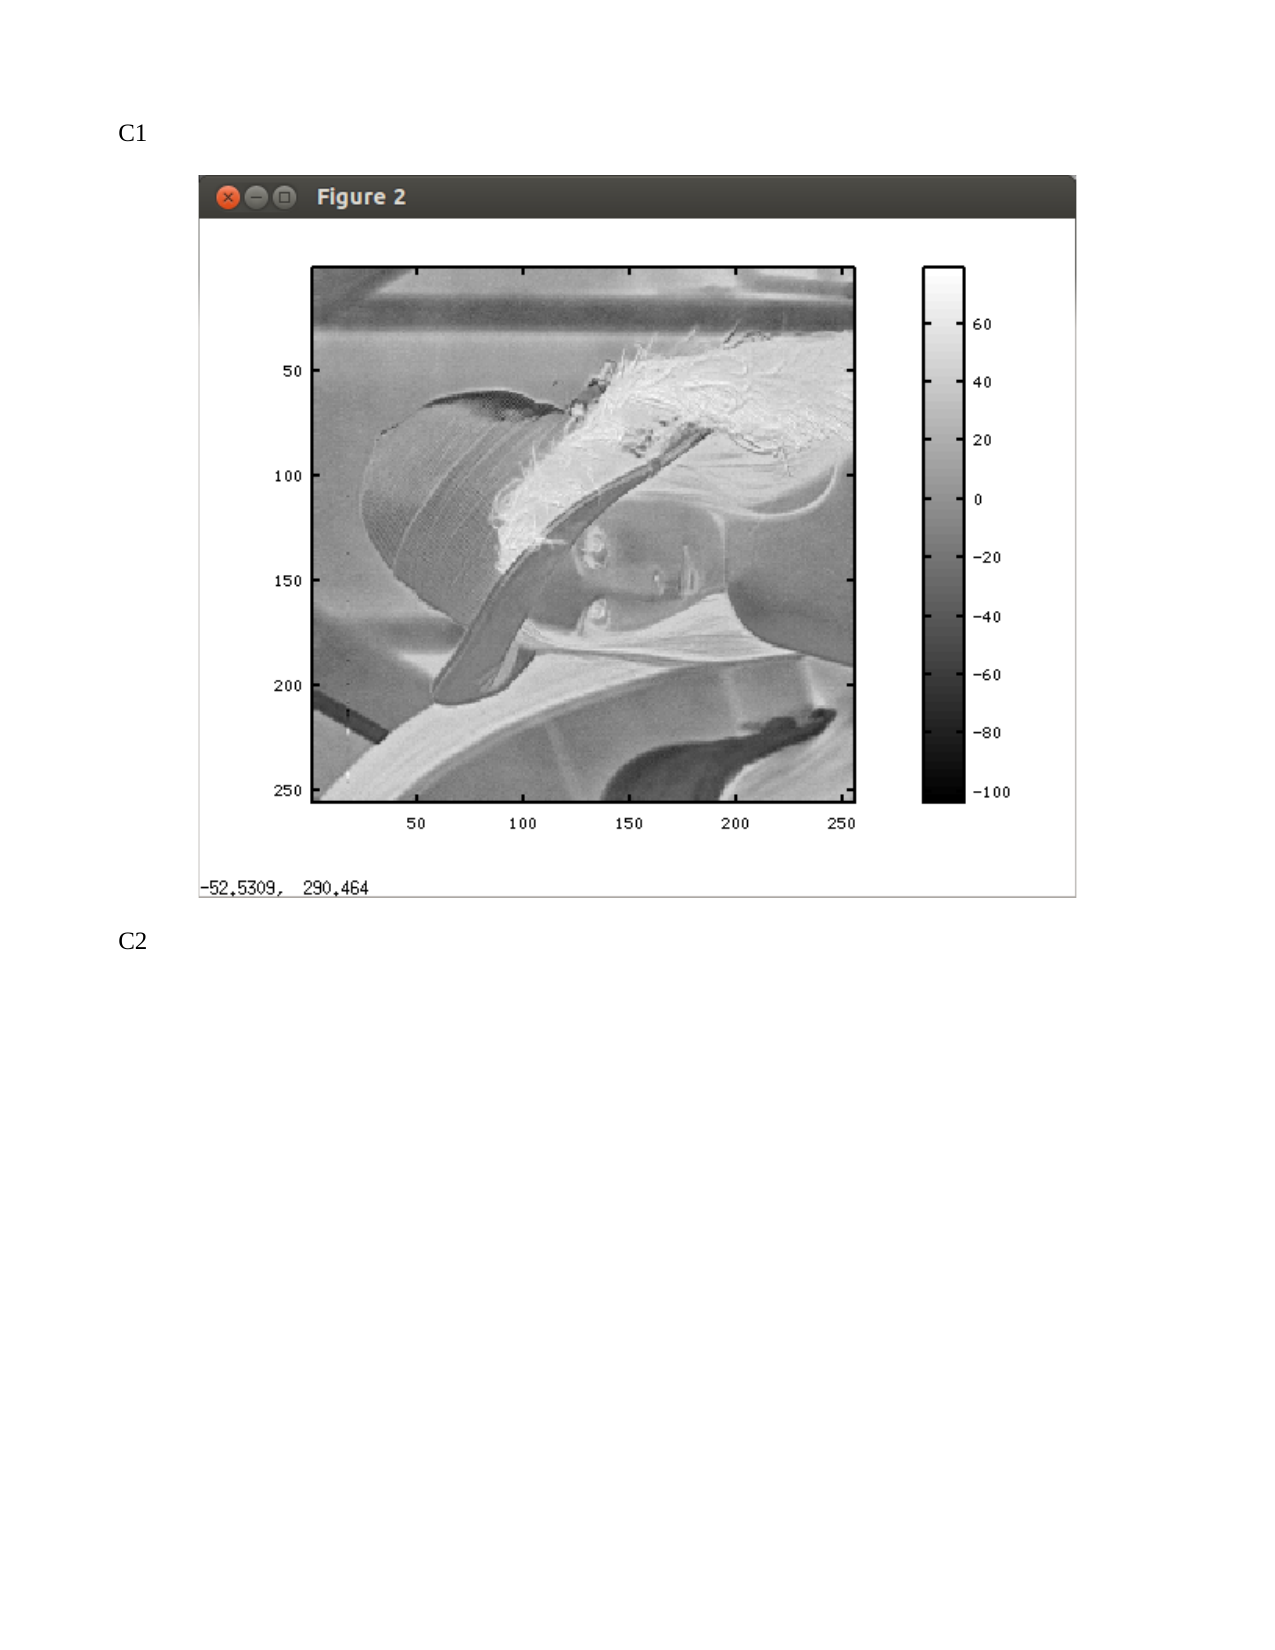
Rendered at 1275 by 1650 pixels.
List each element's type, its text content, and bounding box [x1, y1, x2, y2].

text C2 [118, 926, 1157, 955]
text C1 [118, 118, 1157, 147]
picture [198, 175, 1077, 898]
